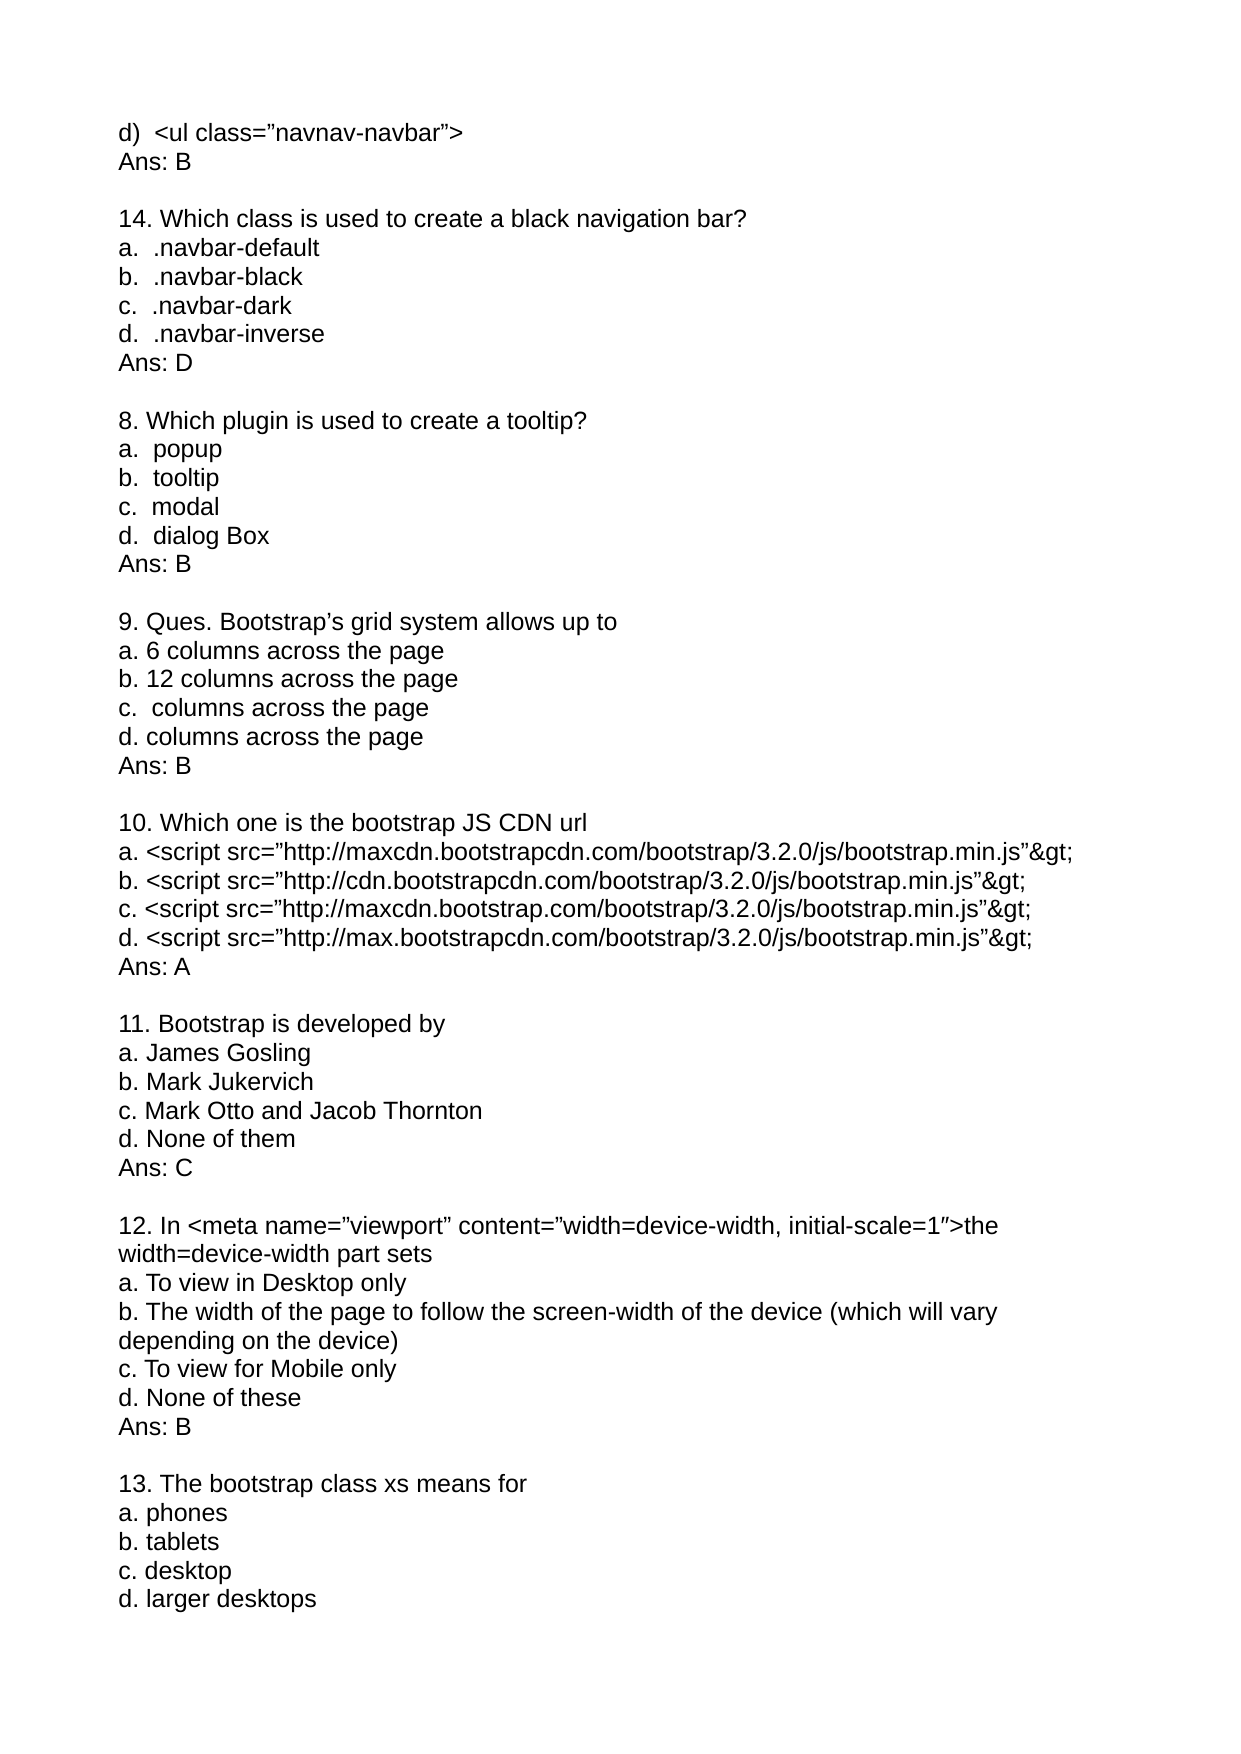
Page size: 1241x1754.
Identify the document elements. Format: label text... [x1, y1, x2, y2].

text c. modal [118, 492, 1122, 521]
text d. None of these [118, 1383, 1122, 1412]
text Ans: B [118, 1412, 1122, 1441]
text b. The width of the page to follow the screen-width of the device (which will vary depending on the device) [118, 1297, 1122, 1354]
text d. dialog Box [118, 521, 1122, 549]
text a. To view in Desktop only [118, 1268, 1122, 1297]
text 10. Which one is the bootstrap JS CDN url [118, 808, 1122, 837]
text c. Mark Otto and Jacob Thornton [118, 1096, 1122, 1124]
text b. <script src=”http://cdn.bootstrapcdn.com/bootstrap/3.2.0/js/bootstrap.min.js”&gt; [118, 866, 1122, 894]
text Ans: B [118, 147, 1122, 176]
text a. .navbar-default [118, 233, 1122, 262]
text b. tooltip [118, 463, 1122, 492]
text a. 6 columns across the page [118, 636, 1122, 664]
text 11. Bootstrap is developed by [118, 1009, 1122, 1038]
text c. .navbar-dark [118, 291, 1122, 319]
text d) <ul class=”navnav-navbar”> [118, 118, 1122, 147]
text 9. Ques. Bootstrap’s grid system allows up to [118, 607, 1122, 636]
text a. James Gosling [118, 1038, 1122, 1067]
text d. .navbar-inverse [118, 319, 1122, 348]
text c. desktop [118, 1556, 1122, 1584]
text b. Mark Jukervich [118, 1067, 1122, 1096]
text Ans: C [118, 1153, 1122, 1182]
text b. tablets [118, 1527, 1122, 1556]
text 12. In <meta name=”viewport” content=”width=device-width, initial-scale=1″>the width=device-width part sets [118, 1211, 1122, 1268]
text c. columns across the page [118, 693, 1122, 722]
text b. 12 columns across the page [118, 664, 1122, 693]
text 13. The bootstrap class xs means for [118, 1469, 1122, 1498]
text Ans: B [118, 549, 1122, 578]
text d. <script src=”http://max.bootstrapcdn.com/bootstrap/3.2.0/js/bootstrap.min.js”&gt; [118, 923, 1122, 952]
text a. <script src=”http://maxcdn.bootstrapcdn.com/bootstrap/3.2.0/js/bootstrap.min.js”&gt; [118, 837, 1122, 866]
text Ans: B [118, 751, 1122, 779]
text d. None of them [118, 1124, 1122, 1153]
text 8. Which plugin is used to create a tooltip? [118, 406, 1122, 434]
text a. popup [118, 434, 1122, 463]
text d. larger desktops [118, 1584, 1122, 1613]
text Ans: A [118, 952, 1122, 981]
text d. columns across the page [118, 722, 1122, 751]
text 14. Which class is used to create a black navigation bar? [118, 204, 1122, 233]
text Ans: D [118, 348, 1122, 377]
text b. .navbar-black [118, 262, 1122, 291]
text c. To view for Mobile only [118, 1354, 1122, 1383]
text c. <script src=”http://maxcdn.bootstrap.com/bootstrap/3.2.0/js/bootstrap.min.js”&gt; [118, 894, 1122, 923]
text a. phones [118, 1498, 1122, 1527]
